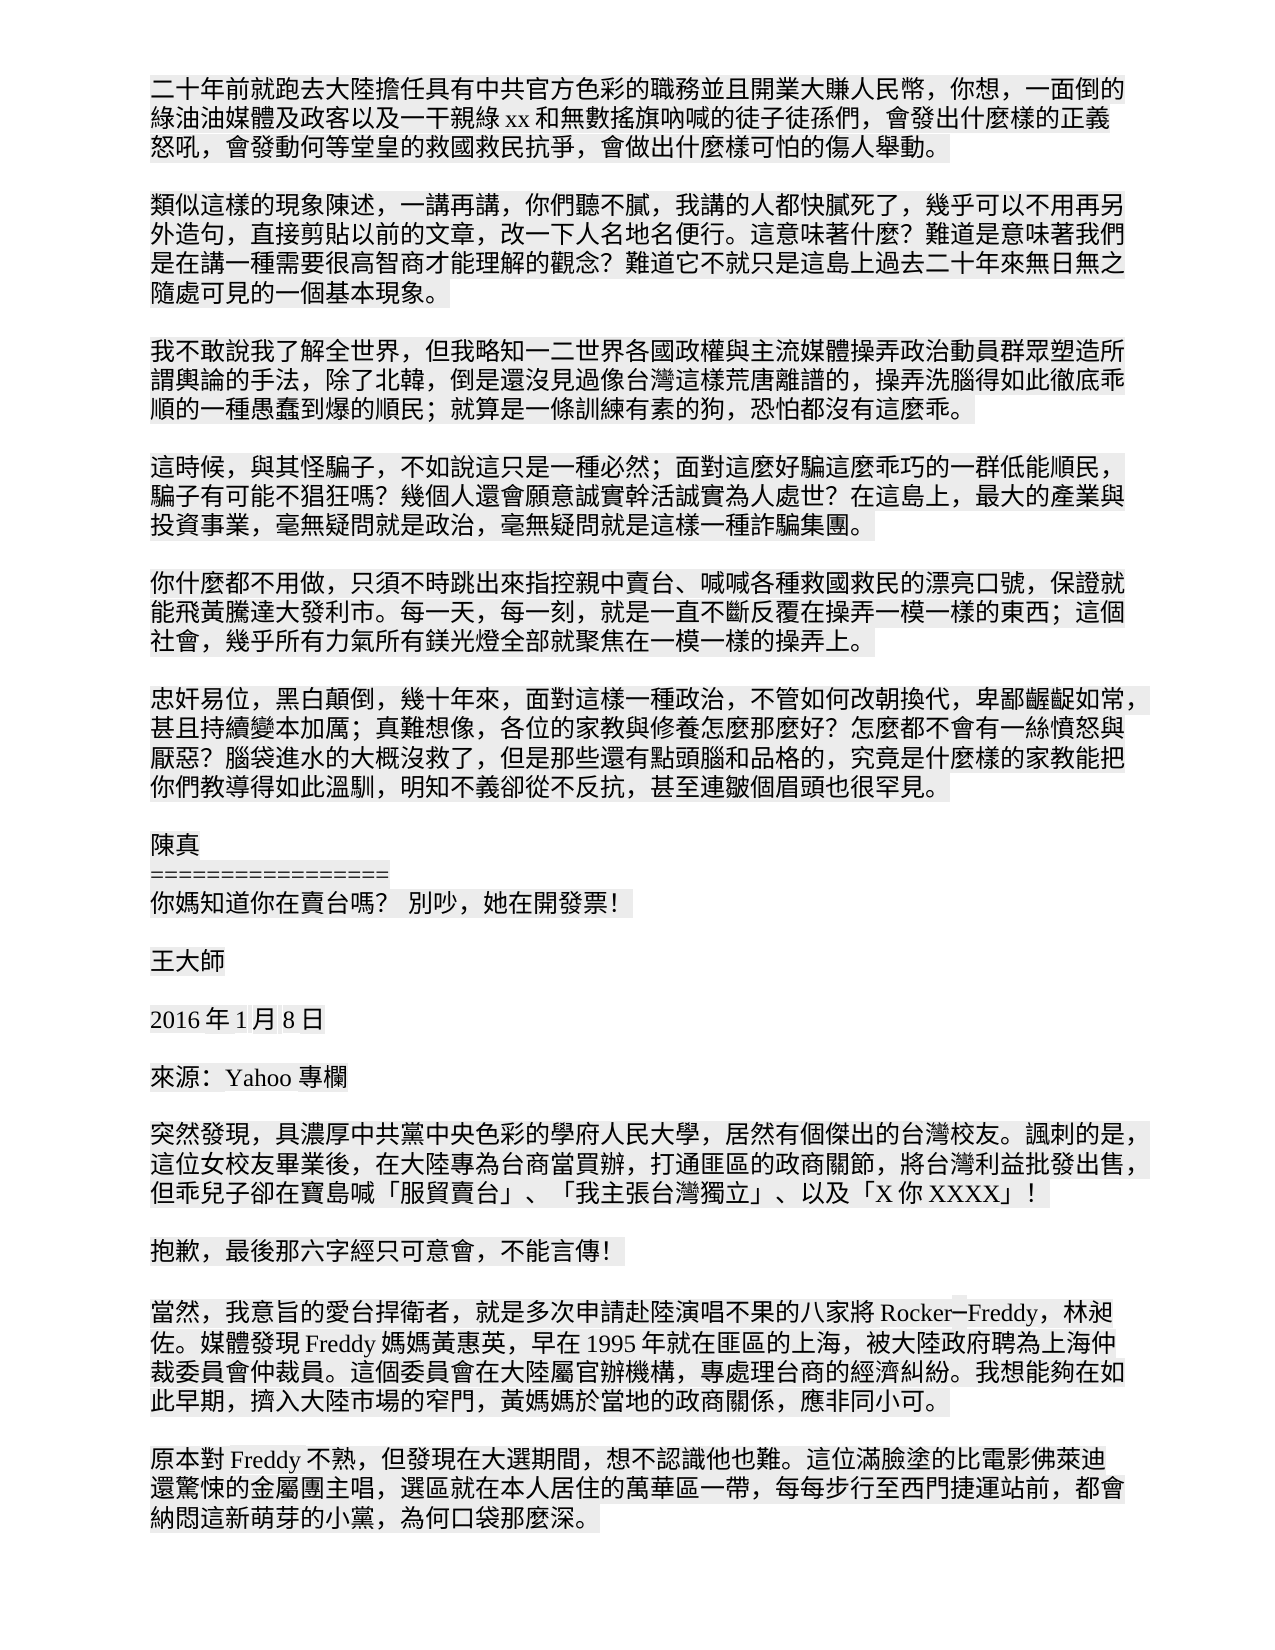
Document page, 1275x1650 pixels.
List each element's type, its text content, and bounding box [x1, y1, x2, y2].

text 假設，今天是馬英九或藍營的任何一個對綠營不敬的官員或民代或名人等等，假設他們的家人，比方說媽媽或姊姊或太太或兒子，或甚至只是堂叔的妹婿的女兒的表嫂的弟弟，在二十年前就跑去大陸擔任具有中共官方色彩的職務並且開業大賺人民幣，你想，一面倒的綠油油媒體及政客以及一干親綠xx和無數搖旗吶喊的徒子徒孫們，會發出什麼樣的正義怒吼，會發動何等堂皇的救國救民抗爭，會做出什麼樣可怕的傷人舉動。 類似這樣的現象陳述，一講再講，你們聽不膩，我講的人都快膩死了，幾乎可以不用再另外造句，直接剪貼以前的文章，改一下人名地名便行。這意味著什麼？難道是意味著我們是在講一種需要很高智商才能理解的觀念？難道它不就只是這島上過去二十年來無日無之隨處可見的一個基本現象。 我不敢說我了解全世界，但我略知一二世界各國政權與主流媒體操弄政治動員群眾塑造所謂輿論的手法，除了北韓，倒是還沒見過像台灣這樣荒唐離譜的，操弄洗腦得如此徹底乖順的一種愚蠢到爆的順民；就算是一條訓練有素的狗，恐怕都沒有這麼乖。 這時候，與其怪騙子，不如說這只是一種必然；面對這麼好騙這麼乖巧的一群低能順民，騙子有可能不猖狂嗎？幾個人還會願意誠實幹活誠實為人處世？在這島上，最大的產業與投資事業，毫無疑問就是政治，毫無疑問就是這樣一種詐騙集團。 你什麼都不用做，只須不時跳出來指控親中賣台、喊喊各種救國救民的漂亮口號，保證就能飛黃騰達大發利市。每一天，每一刻，就是一直不斷反覆在操弄一模一樣的東西；這個社會，幾乎所有力氣所有鎂光燈全部就聚焦在一模一樣的操弄上。 忠奸易位，黑白顛倒，幾十年來，面對這樣一種政治，不管如何改朝換代，卑鄙齷齪如常，甚且持續變本加厲；真難想像，各位的家教與修養怎麼那麼好？怎麼都不會有一絲憤怒與厭惡？腦袋進水的大概沒救了，但是那些還有點頭腦和品格的，究竟是什麼樣的家教能把你們教導得如此溫馴，明知不義卻從不反抗，甚至連皺個眉頭也很罕見。 陳真 ================= 你媽知道你在賣台嗎？ 別吵，她在開發票！ 王大師 2016年1月8日 來源：Yahoo 專欄 突然發現，具濃厚中共黨中央色彩的學府人民大學，居然有個傑出的台灣校友。諷刺的是，這位女校友畢業後，在大陸專為台商當買辦，打通匪區的政商關節，將台灣利益批發出售，但乖兒子卻在寶島喊「服貿賣台」、「我主張台灣獨立」、以及「X你XXXX」！ 抱歉，最後那六字經只可意會，不能言傳！ 當然，我意旨的愛台捍衛者，就是多次申請赴陸演唱不果的八家將Rocker─Freddy，林昶佐。媒體發現Freddy媽媽黃惠英，早在1995年就在匪區的上海，被大陸政府聘為上海仲裁委員會仲裁員。這個委員會在大陸屬官辦機構，專處理台商的經濟糾紛。我想能夠在如此早期，擠入大陸市場的窄門，黃媽媽於當地的政商關係，應非同小可。 原本對Freddy不熟，但發現在大選期間，想不認識他也難。這位滿臉塗的比電影佛萊迪還驚悚的金屬團主唱，選區就在本人居住的萬華區一帶，每每步行至西門捷運站前，都會納悶這新萌芽的小黨，為何口袋那麼深。 繞著西寧南路步行至漢中街一帶，可輕易見到幾十個競選旗幟與大型看板，恣意飄揚在鬧區的街道上，還有一個Freddy與民進黨主席合照的巨大看板，橫掛在漢中與內江街的交叉口，外加每晚都會巡迴演出的宣傳卡車，以及灑冥紙演唱會，投入的廣告曝光度，遠高於九合一大選時，國民黨權貴連勝文的規模。 就當我在合理懷疑背後的金錢打哪來時，或許人民幣可解釋些什麼。一個新成立的小黨「時代力量」，連羽翼都尚未豐滿，就可揮灑出如此規模的廣告覆蓋率，若沒媽媽從「賣台商」那擠出奶水來，又哪來「賣台黨」的台獨事業呢？ 當然，我所說的「賣台」，是引用時代力量多數成員於太陽花期間的指控。這些台獨捍衛者，當時稱兩岸服貿協議是「黑箱」、「賣台」與「木馬屠城」，也要中華民國滾回中國。有如此淺薄的定義，本人當然是不同意。與中共從事商務交流，怎會與賣台扯上關係呢？但Freddy與其快樂夥伴們，卻逼我做出如此低能的二分法。 但沒想到，當初批對岸的力道過大，老媽在中國海撈的人民幣，許多還是靠本地政府的ECFA力挺。或許前年還不知今年會選立委，這個反中批共的力道，如今全數反撲到自己身上，悔不當初。只好與黃國昌兩人，一個極力撇清關係、一個猛消毒對中國的想像，對質疑的人大喊：「選舉奧步」！ 或許在這些政治權貴的心中，中國與人民幣自始就不是問題；畢竟，民進黨於太陽花運動不久前，早就派林全、高志鵬到對岸充當密使，一個到北京疏通政治高層，一個赴上海安撫台商基層 ；柯文哲甚至直搗延安的黃龍，對共產黨的發源地朝聖，與叛將林毅夫搞「不期而遇」。或許嘴巴喊「反中」的人，口袋早已塞滿人民幣囉。 或許最終，這群政客只是想搶對中國的買辦主導權，待政權輪替後，無須跨過國民黨這個牽猴子居間，直接將人民幣活水灌入綠色口袋中。否則，為何與蔡英文麻吉麻吉的張忠謀，能輕易獲南京設廠的入場票？想像看，如果是4年前，TSMC若想赴大陸設廠，會如此輕而易舉嗎？陳為廷的如來神掌會手下留情嗎？ 這不見得都是壞事，就讓被寵壞的民進黨搶過方向盤，台灣所有的賣台、買辦、台奸、權貴、紅頂商人等罪狀即可就地漂白。就跟目前正值蔡英文準備躺在水床上，被人扛進總統府的當下，台灣頓時變的鳥語花香、兄友弟恭一般；整個社會再也沒發生類似反國光、反壟斷、反核四、反服貿、反大埔、反文林苑、割闌尾等社運投資案了。 眼看Freddy吸著媽媽的人民幣奶頭，漱著RMB奶水，黃國昌也不會如2012年對蔡旺旺喊「反中資壟斷」般抗議。林昶佐也不會對柯文哲廢囤屋稅，跟對文林苑與大埔炒地事件期間的大喊「居住正義」。柯一正不在自由廣場擺攤反核了、陳為廷也不出來練掌力了，整個台灣的社運界一片祥和、國泰民安。 我終於知道台灣過去8年來的病灶在哪了，因為2014年的「公民不服從」，就是對2012年「選民不服輸」的呼應。所以台灣是個非常幸福的小島，一切島內的問題，只要某黨取得政權後，就能迎刃而解。 這與日本還要花上兆日圓大搞安倍經濟學，以及中國辛苦籌建一帶一路相比，可是輕鬆許多。誰說台灣最美的風景不是人呢？人的因素自始就是台灣的槓桿點。這次的大選，政黨輪替或許是個解脫。畢竟國民黨不倒，民進黨可會陰魂不散勒，恐怖喔！ [150, 75, 1125, 1562]
